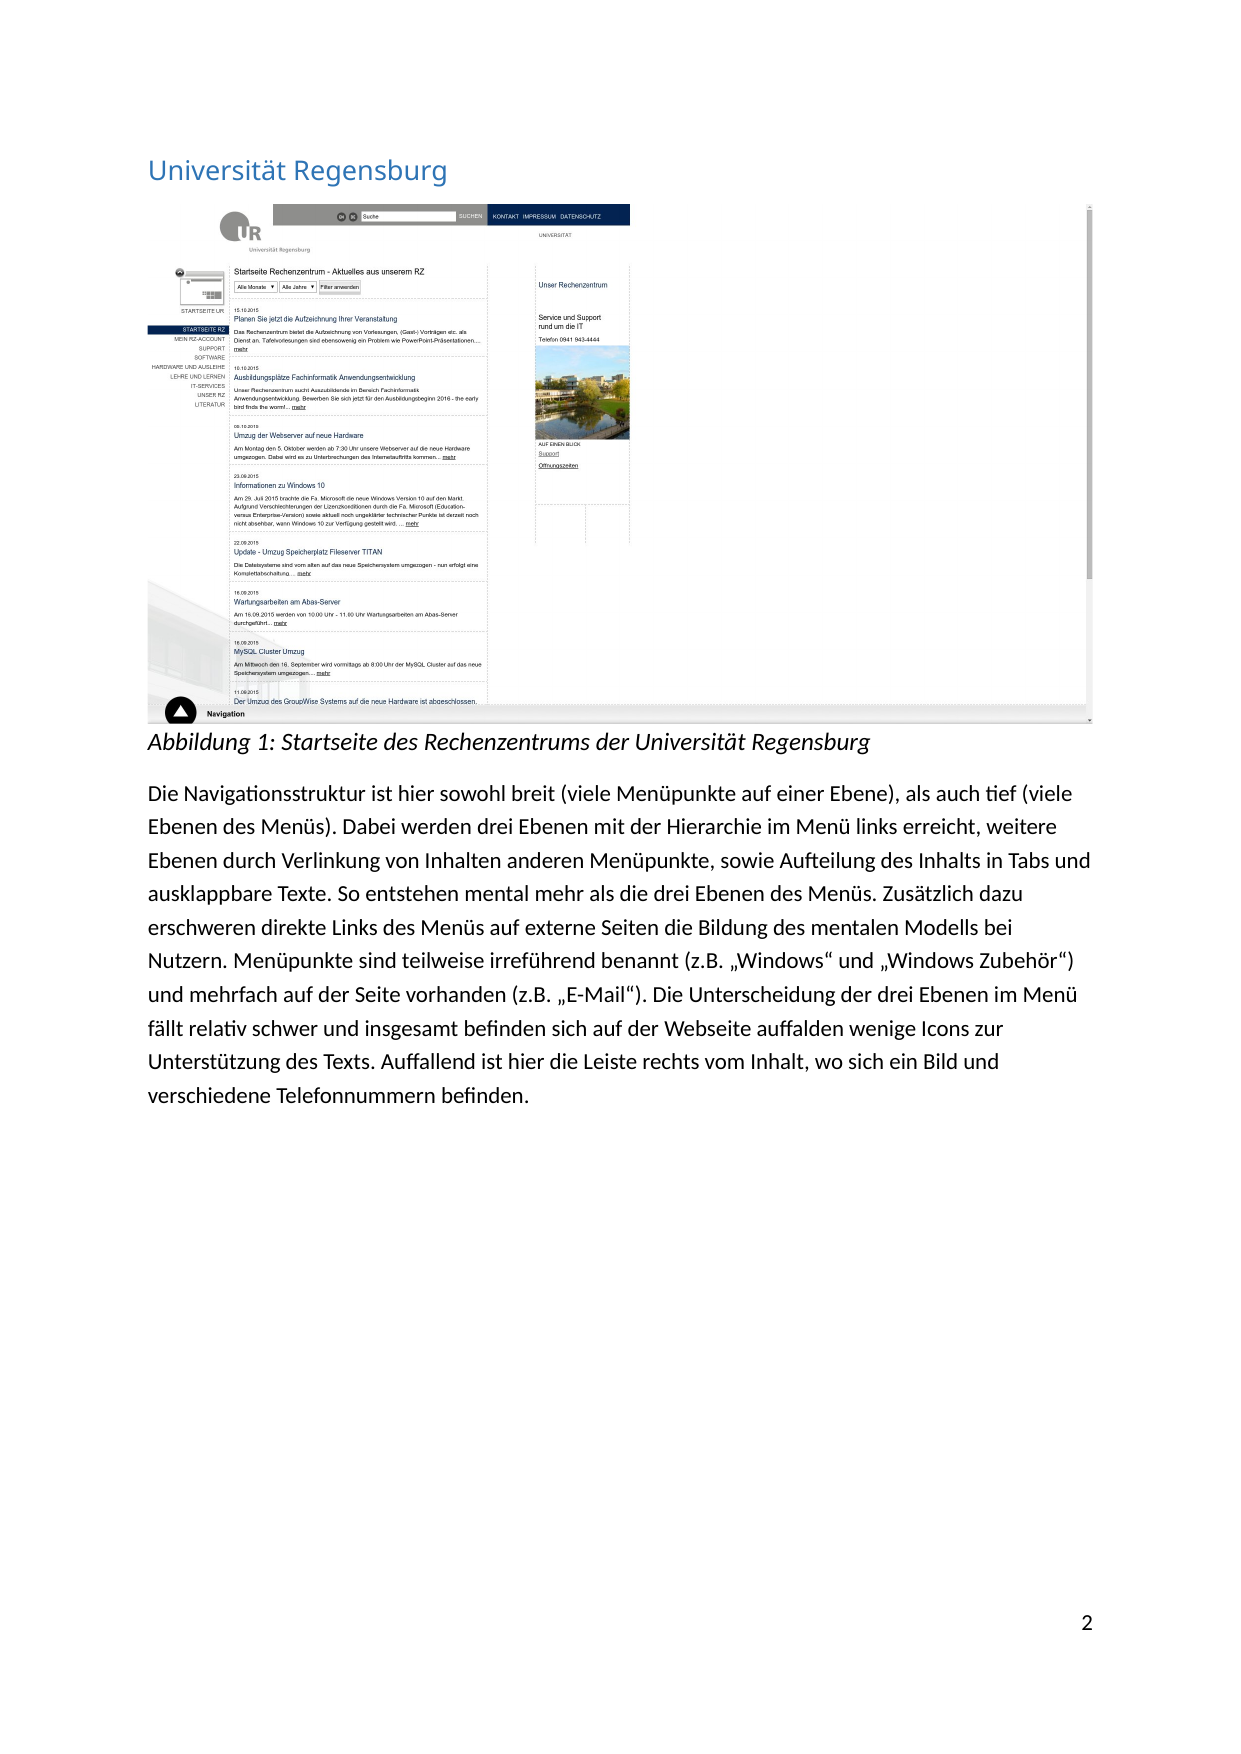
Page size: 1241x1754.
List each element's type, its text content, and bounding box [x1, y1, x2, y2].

subtitle Universität Regensburg [148, 152, 1093, 189]
picture [147, 204, 1093, 724]
text Abbildung 1: Startseite des Rechenzentrums der Universität Regensburg [148, 724, 1093, 757]
text Die Navigationsstruktur ist hier sowohl breit (viele Menüpunkte auf einer Ebene), als auch tief (viele Ebenen des Menüs). Dabei werden drei Ebenen mit der Hierarchie im Menü links erreicht, weitere Ebenen durch Verlinkung von Inhalten anderen Menüpunkte, sowie Aufteilung des Inhalts in Tabs und ausklappbare Texte. So entstehen mental mehr als die drei Ebenen des Menüs. Zusätzlich dazu erschweren direkte Links des Menüs auf externe Seiten die Bildung des mentalen Modells bei Nutzern. Menüpunkte sind teilweise irreführend benannt (z.B. „Windows“ und „Windows Zubehör“) und mehrfach auf der Seite vorhanden (z.B. „E-Mail“). Die Unterscheidung der drei Ebenen im Menü fällt relativ schwer und insgesamt befinden sich auf der Webseite auffalden wenige Icons zur Unterstützung des Texts. Auffallend ist hier die Leiste rechts vom Inhalt, wo sich ein Bild und verschiedene Telefonnummern befinden. [148, 757, 1093, 1109]
